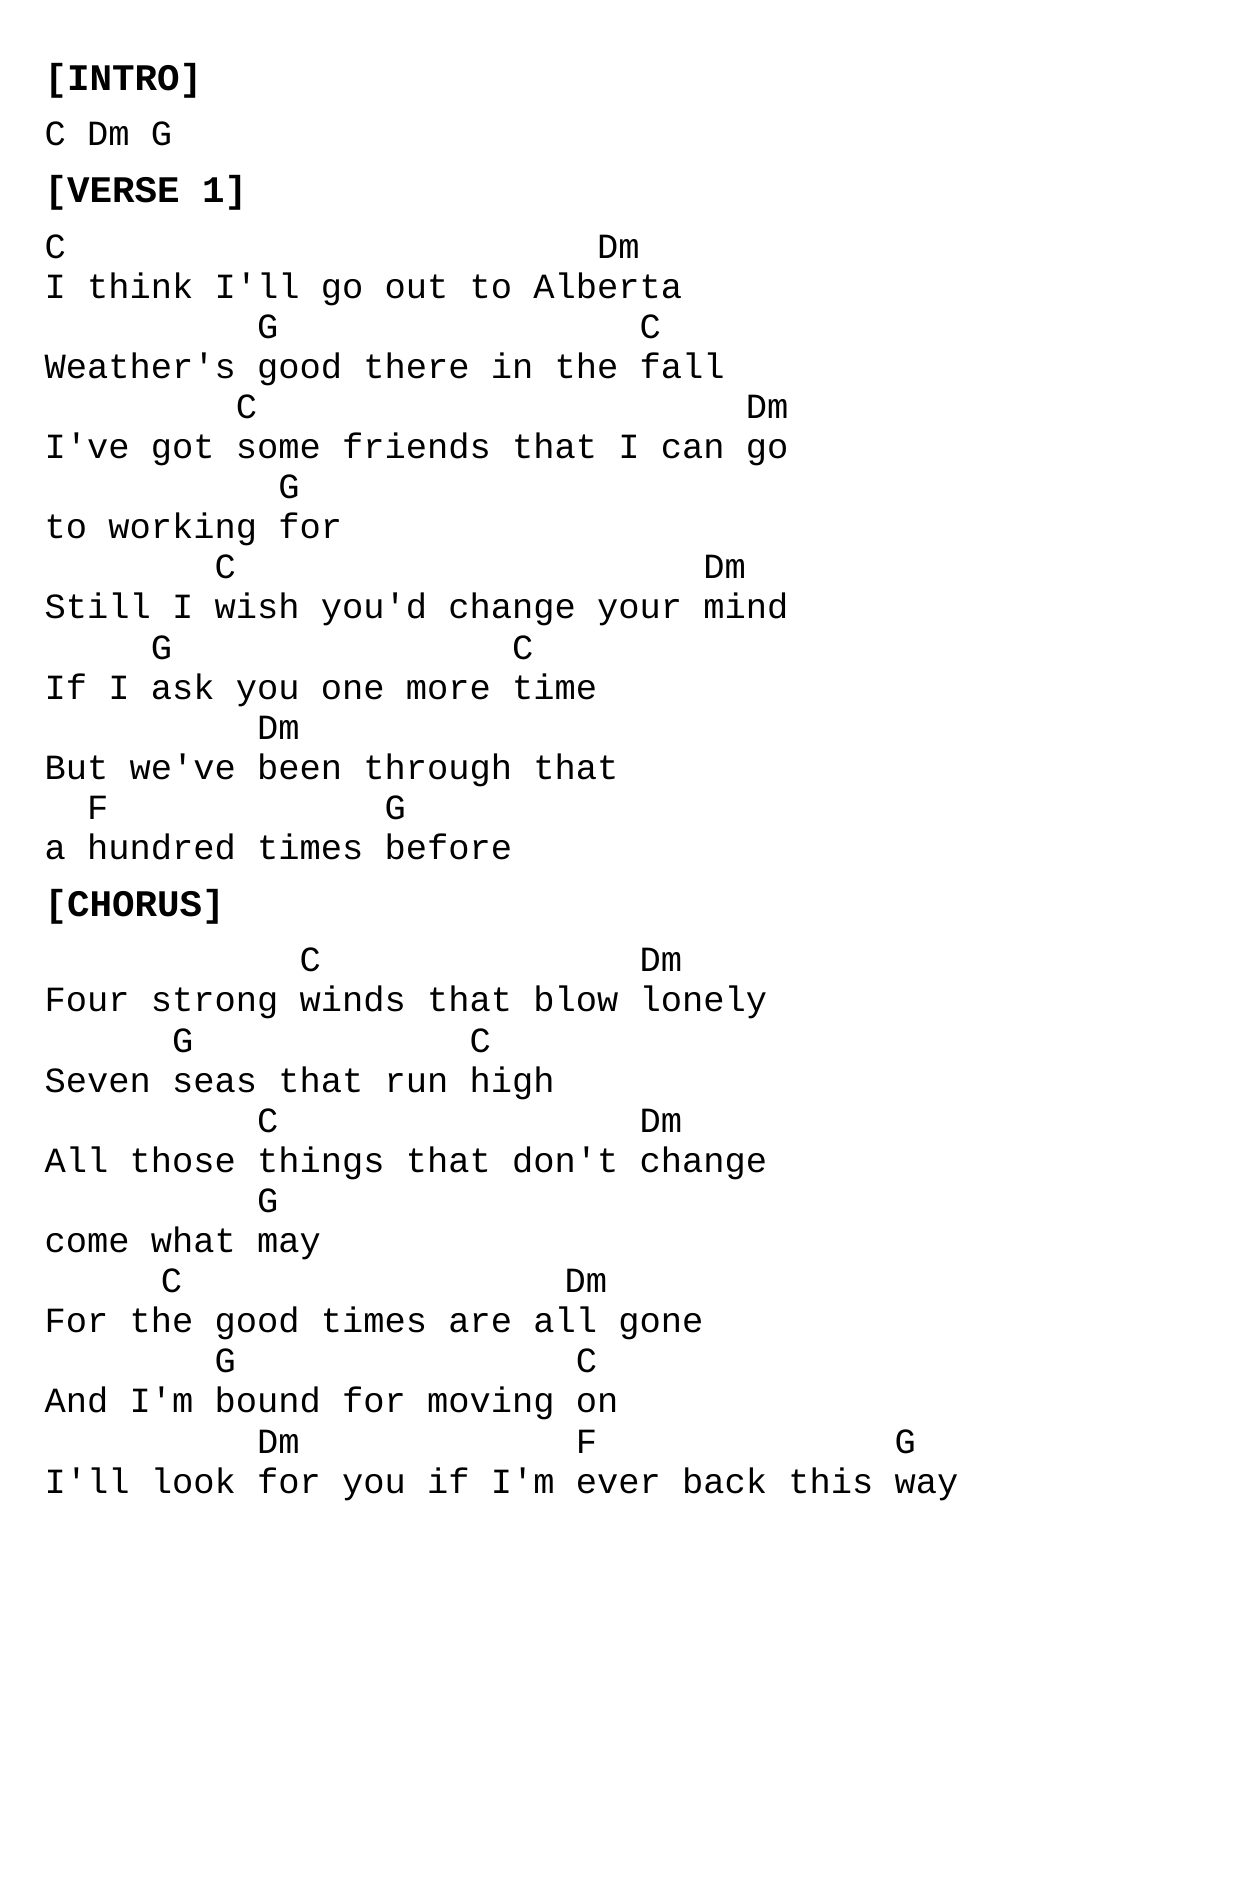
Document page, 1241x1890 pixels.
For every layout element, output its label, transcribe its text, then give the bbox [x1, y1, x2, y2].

text come what may [44, 1223, 1063, 1263]
text Still I wish you'd change your mind [44, 589, 1063, 629]
text G [44, 469, 1063, 509]
text C Dm [44, 942, 1063, 982]
text C Dm [44, 549, 1063, 589]
text F G [44, 790, 1063, 830]
text Seven seas that run high [44, 1063, 1063, 1103]
text C Dm [44, 389, 1063, 429]
text G C [44, 1022, 1063, 1063]
text G C [44, 1343, 1063, 1383]
text G [44, 1183, 1063, 1223]
text I've got some friends that I can go [44, 429, 1063, 469]
text C Dm G [44, 116, 1063, 156]
text I'll look for you if I'm ever back this way [44, 1464, 1063, 1504]
subtitle [INTRO] [44, 59, 1063, 102]
text All those things that don't change [44, 1143, 1063, 1183]
text But we've been through that [44, 750, 1063, 790]
text And I'm bound for moving on [44, 1383, 1063, 1423]
text If I ask you one more time [44, 670, 1063, 710]
text a hundred times before [44, 830, 1063, 870]
subtitle [CHORUS] [44, 885, 1063, 927]
text For the good times are all gone [44, 1303, 1063, 1343]
text to working for [44, 509, 1063, 549]
text G C [44, 309, 1063, 349]
subtitle [VERSE 1] [44, 171, 1063, 214]
text Four strong winds that blow lonely [44, 982, 1063, 1022]
text G C [44, 629, 1063, 670]
text C Dm [44, 228, 1063, 269]
text C Dm [44, 1103, 1063, 1143]
text C Dm [44, 1263, 1063, 1303]
text Weather's good there in the fall [44, 349, 1063, 389]
text Dm F G [44, 1423, 1063, 1464]
text Dm [44, 710, 1063, 750]
text I think I'll go out to Alberta [44, 269, 1063, 309]
